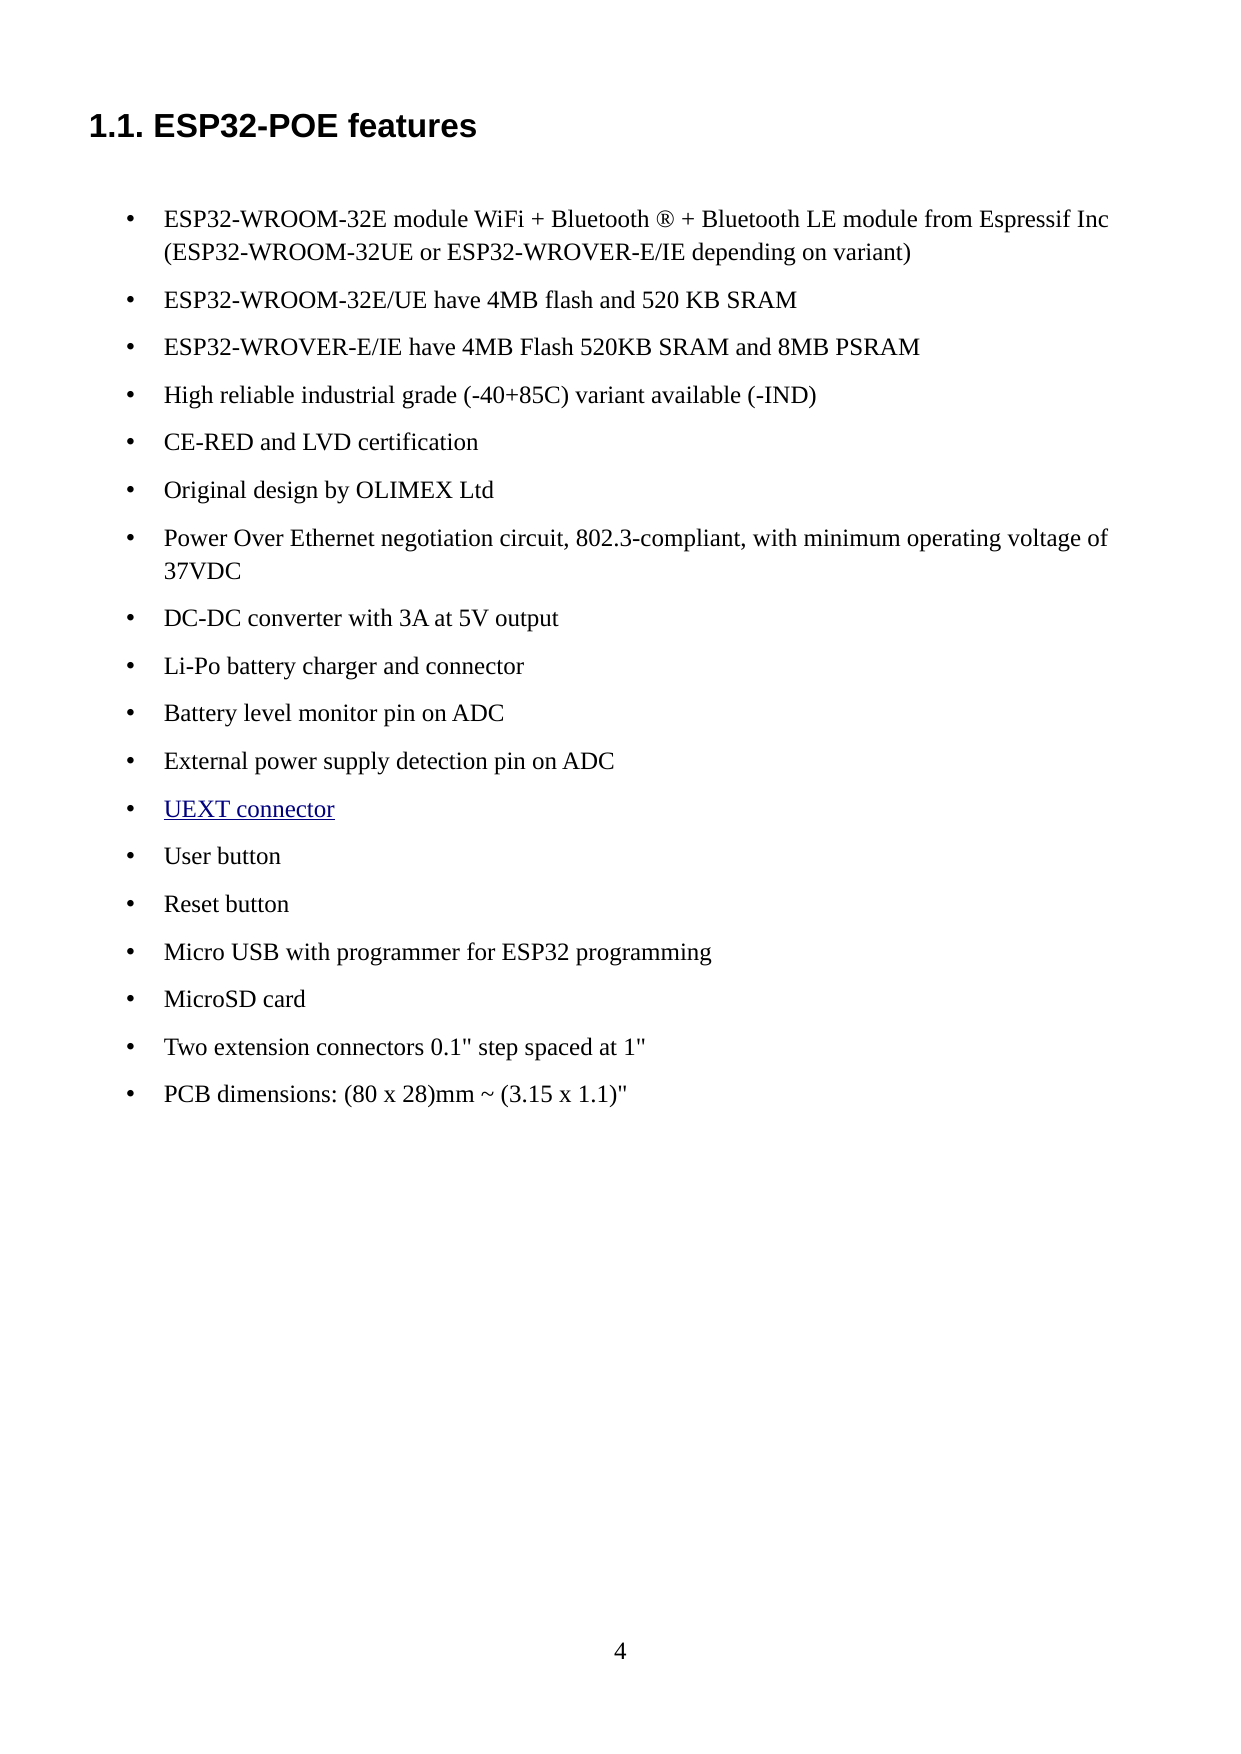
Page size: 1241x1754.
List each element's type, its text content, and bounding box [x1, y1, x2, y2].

list Li-Po battery charger and connector [126, 651, 1152, 680]
list UEXT connector [126, 794, 1152, 822]
list DC-DC converter with 3A at 5V output [126, 603, 1152, 632]
list ESP32-WROOM-32E module WiFi + Bluetooth ® + Bluetooth LE module from Espressif Inc (ESP32-WROOM-32UE or ESP32-WROVER-E/IE depending on variant) [126, 204, 1152, 266]
list Reset button [126, 889, 1152, 918]
list User button [126, 841, 1152, 870]
subtitle 1.1. ESP32-POE features [88, 106, 1152, 145]
list External power supply detection pin on ADC [126, 746, 1152, 775]
list Battery level monitor pin on ADC [126, 698, 1152, 727]
list High reliable industrial grade (-40+85C) variant available (-IND) [126, 380, 1152, 409]
list ESP32-WROOM-32E/UE have 4MB flash and 520 KB SRAM [126, 285, 1152, 313]
list ESP32-WROVER-E/IE have 4MB Flash 520KB SRAM and 8MB PSRAM [126, 332, 1152, 361]
list CE-RED and LVD certification [126, 427, 1152, 456]
list Original design by OLIMEX Ltd [126, 475, 1152, 504]
list MicroSD card [126, 984, 1152, 1013]
list PCB dimensions: (80 x 28)mm ~ (3.15 x 1.1)" [126, 1079, 1152, 1108]
list Two extension connectors 0.1" step spaced at 1" [126, 1032, 1152, 1061]
list Power Over Ethernet negotiation circuit, 802.3-compliant, with minimum operating voltage of 37VDC [126, 523, 1152, 584]
list Micro USB with programmer for ESP32 programming [126, 937, 1152, 965]
